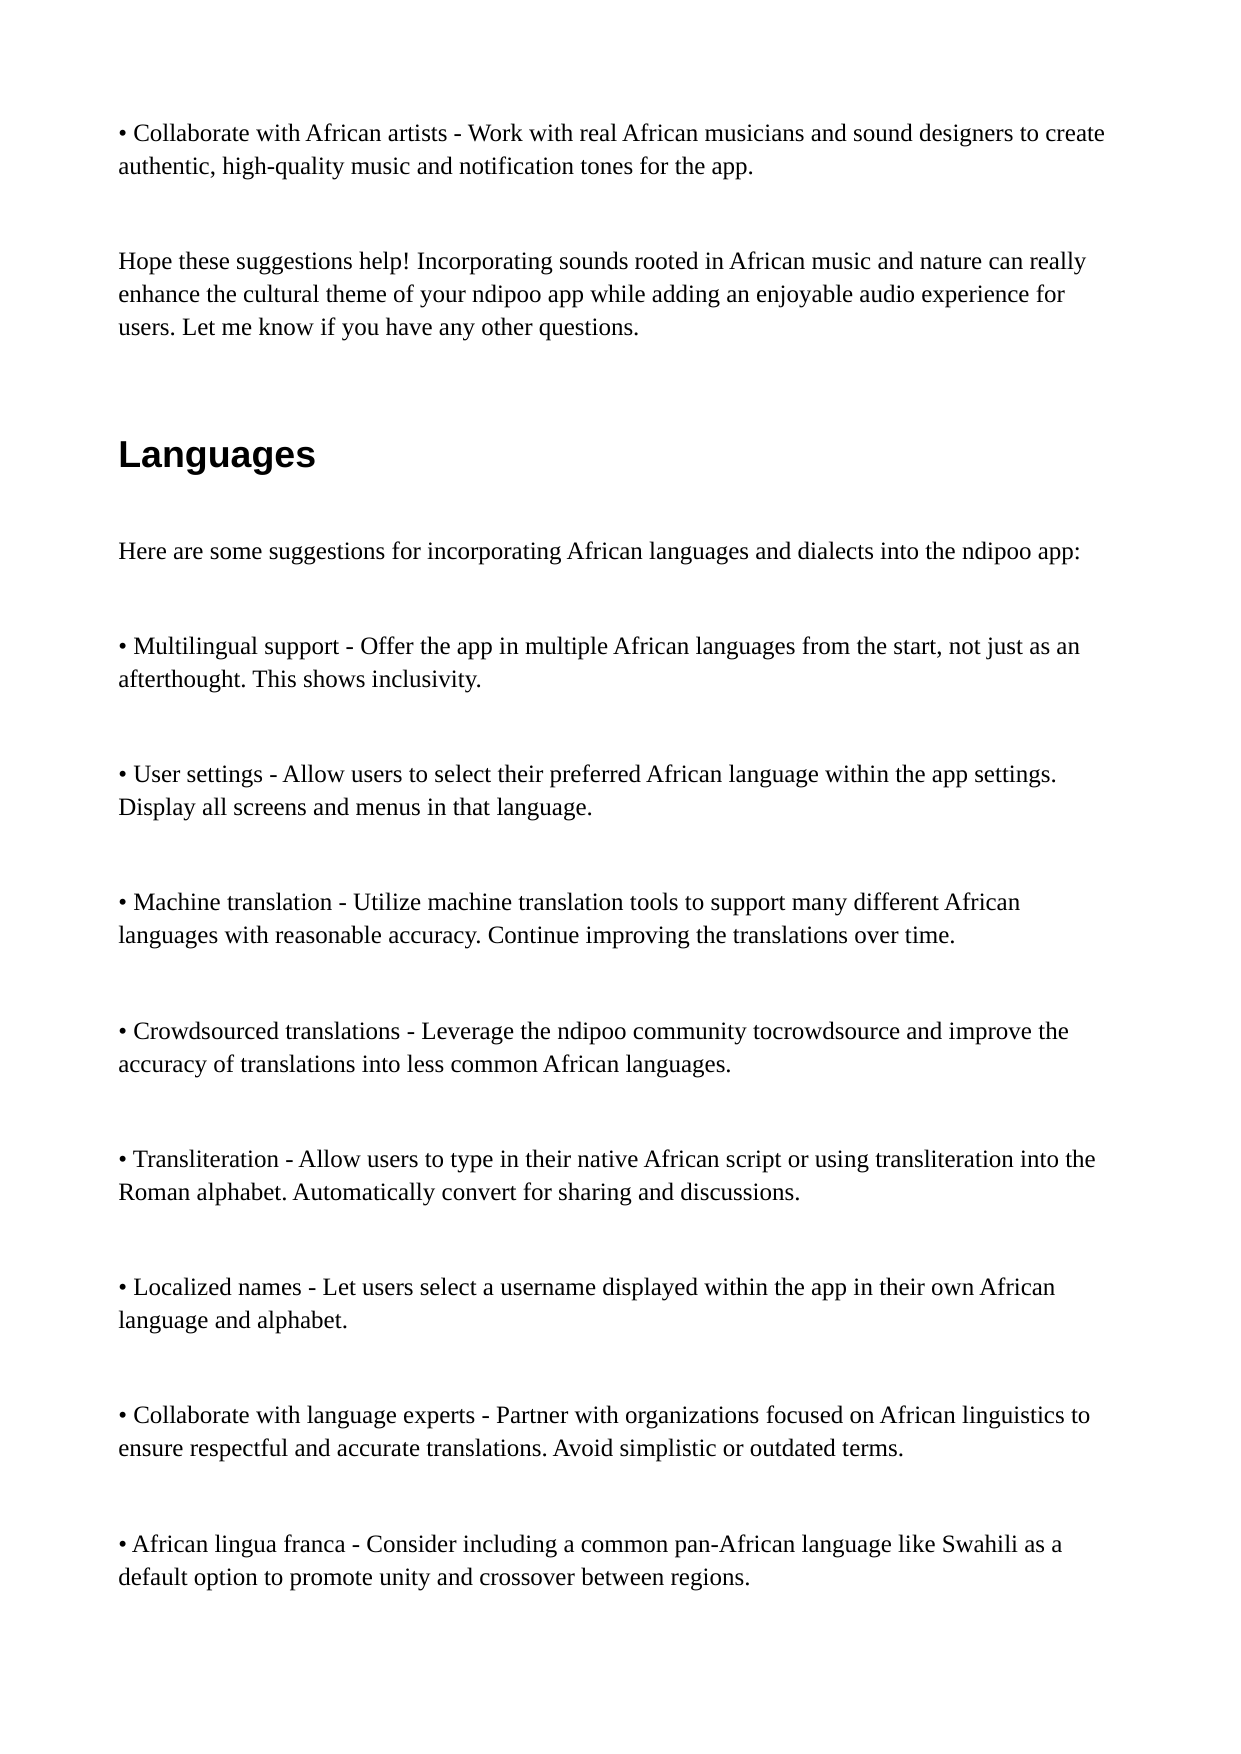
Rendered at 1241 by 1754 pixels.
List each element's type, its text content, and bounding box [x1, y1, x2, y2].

text • Collaborate with African artists - Work with real African musicians and sound designers to create authentic, high-quality music and notification tones for the app. [118, 118, 1122, 180]
text • Multilingual support - Offer the app in multiple African languages from the start, not just as an afterthought. This shows inclusivity. [118, 631, 1122, 693]
text • African lingua franca - Consider including a common pan-African language like Swahili as a default option to promote unity and crossover between regions. [118, 1529, 1122, 1590]
text • Collaborate with language experts - Partner with organizations focused on African linguistics to ensure respectful and accurate translations. Avoid simplistic or outdated terms. [118, 1400, 1122, 1462]
text Hope these suggestions help! Incorporating sounds rooted in African music and nature can really enhance the cultural theme of your ndipoo app while adding an enjoyable audio experience for users. Let me know if you have any other questions. [118, 246, 1122, 341]
text • Localized names - Let users select a username displayed within the app in their own African language and alphabet. [118, 1272, 1122, 1334]
subtitle Languages [118, 433, 1122, 476]
text • Machine translation - Utilize machine translation tools to support many different African languages with reasonable accuracy. Continue improving the translations over time. [118, 887, 1122, 949]
text • Transliteration - Allow users to type in their native African script or using transliteration into the Roman alphabet. Automatically convert for sharing and discussions. [118, 1144, 1122, 1206]
text Here are some suggestions for incorporating African languages and dialects into the ndipoo app: [118, 536, 1122, 564]
text • User settings - Allow users to select their preferred African language within the app settings. Display all screens and menus in that language. [118, 759, 1122, 821]
text • Crowdsourced translations - Leverage the ndipoo community tocrowdsource and improve the accuracy of translations into less common African languages. [118, 1016, 1122, 1077]
